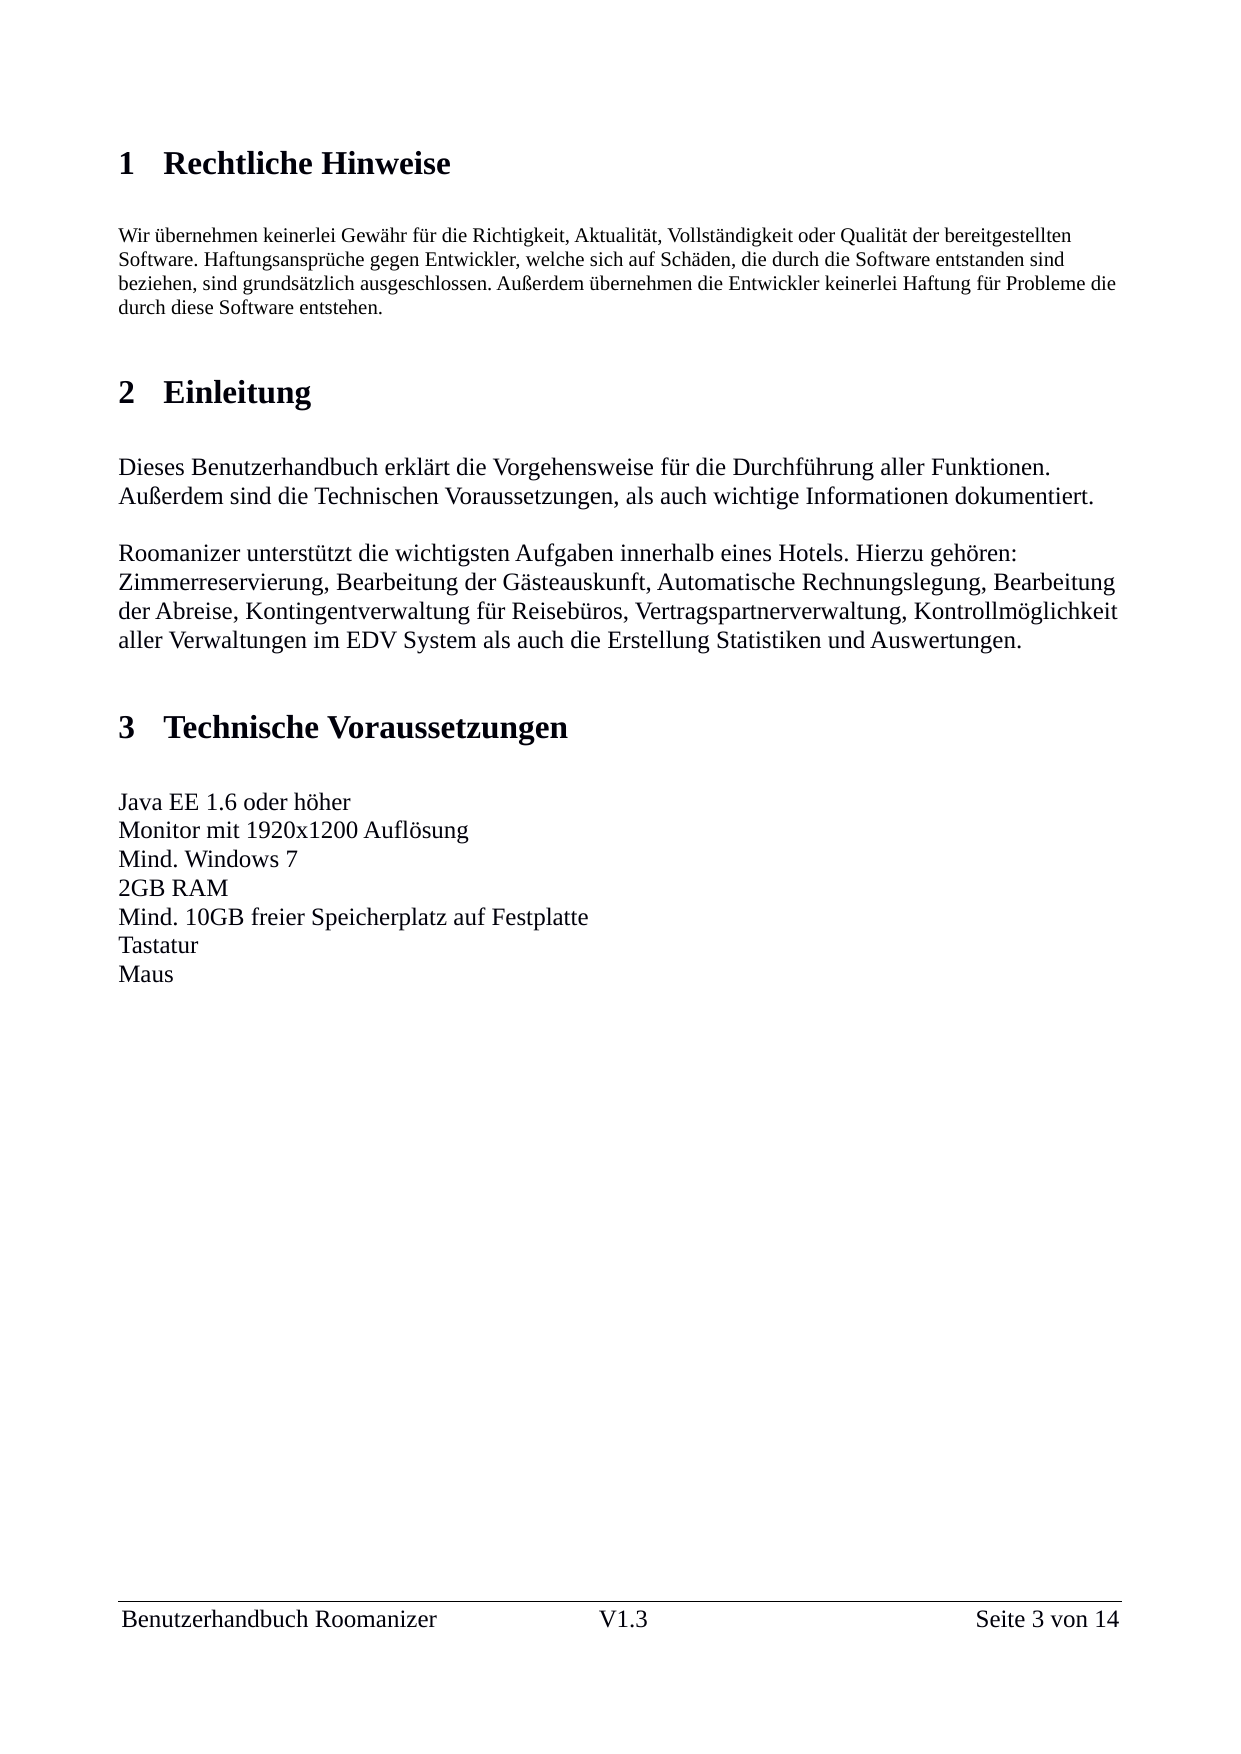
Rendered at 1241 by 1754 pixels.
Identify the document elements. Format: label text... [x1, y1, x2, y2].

text Monitor mit 1920x1200 Auflösung [118, 816, 1122, 844]
text Maus [118, 959, 1122, 988]
text Roomanizer unterstützt die wichtigsten Aufgaben innerhalb eines Hotels. Hierzu gehören: [118, 538, 1122, 567]
subtitle 2 Einleitung [118, 373, 1122, 411]
text Java EE 1.6 oder höher [118, 787, 1122, 816]
text Außerdem sind die Technischen Voraussetzungen, als auch wichtige Informationen dokumentiert. [118, 481, 1122, 510]
text Tastatur [118, 931, 1122, 959]
text Mind. 10GB freier Speicherplatz auf Festplatte [118, 902, 1122, 931]
subtitle 1 Rechtliche Hinweise [118, 143, 1122, 181]
text Zimmerreservierung, Bearbeitung der Gästeauskunft, Automatische Rechnungslegung, Bearbeitung der Abreise, Kontingentverwaltung für Reisebüros, Vertragspartnerverwaltung, Kontrollmöglichkeit aller Verwaltungen im EDV System als auch die Erstellung Statistiken und Auswertungen. [118, 567, 1122, 653]
text 2GB RAM [118, 873, 1122, 902]
subtitle 3 Technische Voraussetzungen [118, 707, 1122, 746]
text Mind. Windows 7 [118, 844, 1122, 873]
text Dieses Benutzerhandbuch erklärt die Vorgehensweise für die Durchführung aller Funktionen. [118, 452, 1122, 481]
text Wir übernehmen keinerlei Gewähr für die Richtigkeit, Aktualität, Vollständigkeit oder Qualität der bereitgestellten Software. Haftungsansprüche gegen Entwickler, welche sich auf Schäden, die durch die Software entstanden sind beziehen, sind grundsätzlich ausgeschlossen. Außerdem übernehmen die Entwickler keinerlei Haftung für Probleme die durch diese Software entstehen. [118, 223, 1122, 319]
